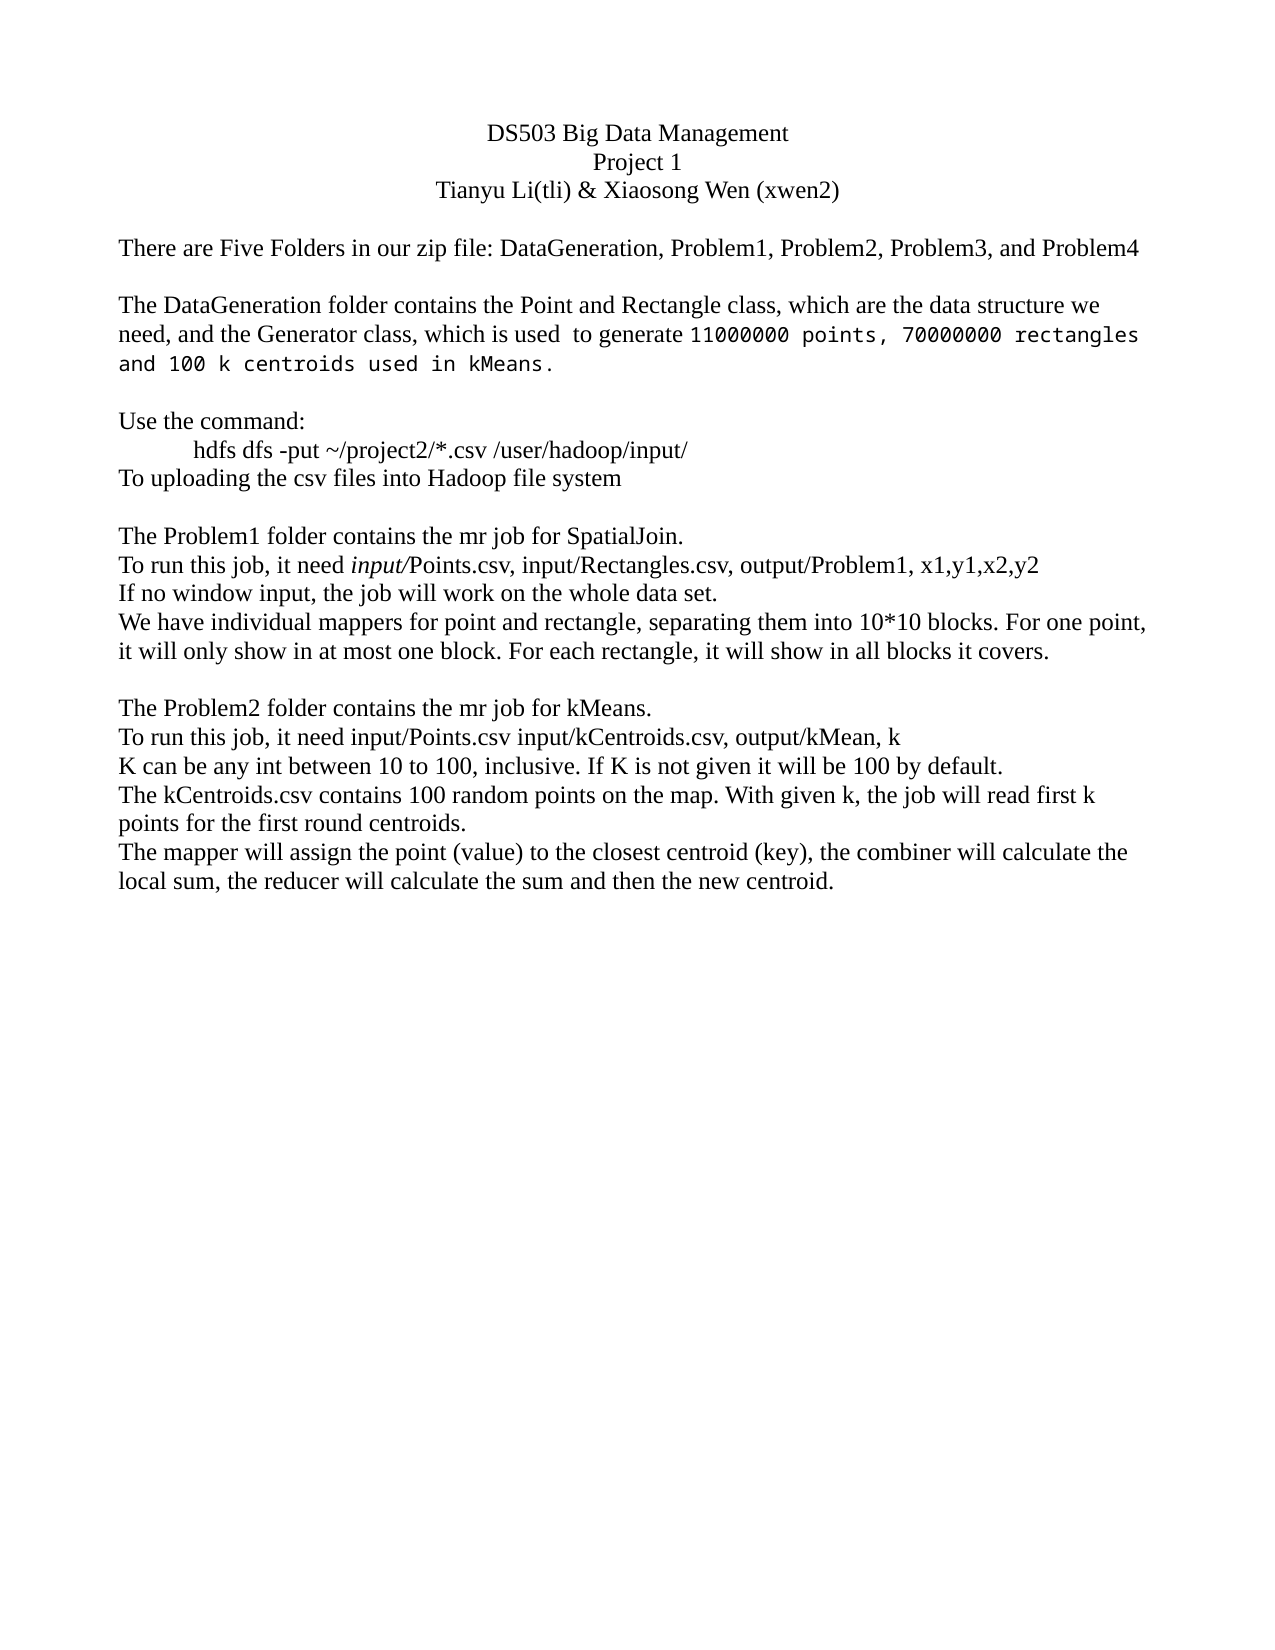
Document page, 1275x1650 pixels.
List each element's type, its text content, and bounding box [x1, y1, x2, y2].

text The Problem2 folder contains the mr job for kMeans. [118, 693, 1157, 722]
text DS503 Big Data Management [118, 118, 1157, 147]
text To run this job, it need input/Points.csv, input/Rectangles.csv, output/Problem1, x1,y1,x2,y2 [118, 550, 1157, 578]
text Use the command: [118, 406, 1157, 435]
text The mapper will assign the point (value) to the closest centroid (key), the combiner will calculate the local sum, the reducer will calculate the sum and then the new centroid. [118, 837, 1157, 895]
text To run this job, it need input/Points.csv input/kCentroids.csv, output/kMean, k [118, 722, 1157, 751]
text If no window input, the job will work on the whole data set. [118, 578, 1157, 607]
text K can be any int between 10 to 100, inclusive. If K is not given it will be 100 by default. [118, 751, 1157, 780]
text Tianyu Li(tli) & Xiaosong Wen (xwen2) [118, 176, 1157, 204]
text To uploading the csv files into Hadoop file system [118, 463, 1157, 492]
text The DataGeneration folder contains the Point and Rectangle class, which are the data structure we need, and the Generator class, which is used to generate 11000000 points, 70000000 rectangles and 100 k centroids used in kMeans. [118, 291, 1157, 377]
text We have individual mappers for point and rectangle, separating them into 10*10 blocks. For one point, it will only show in at most one block. For each rectangle, it will show in all blocks it covers. [118, 607, 1157, 665]
text The Problem1 folder contains the mr job for SpatialJoin. [118, 521, 1157, 550]
text hdfs dfs -put ~/project2/*.csv /user/hadoop/input/ [118, 435, 1157, 463]
text The kCentroids.csv contains 100 random points on the map. With given k, the job will read first k points for the first round centroids. [118, 780, 1157, 837]
text There are Five Folders in our zip file: DataGeneration, Problem1, Problem2, Problem3, and Problem4 [118, 233, 1157, 262]
text Project 1 [118, 147, 1157, 176]
